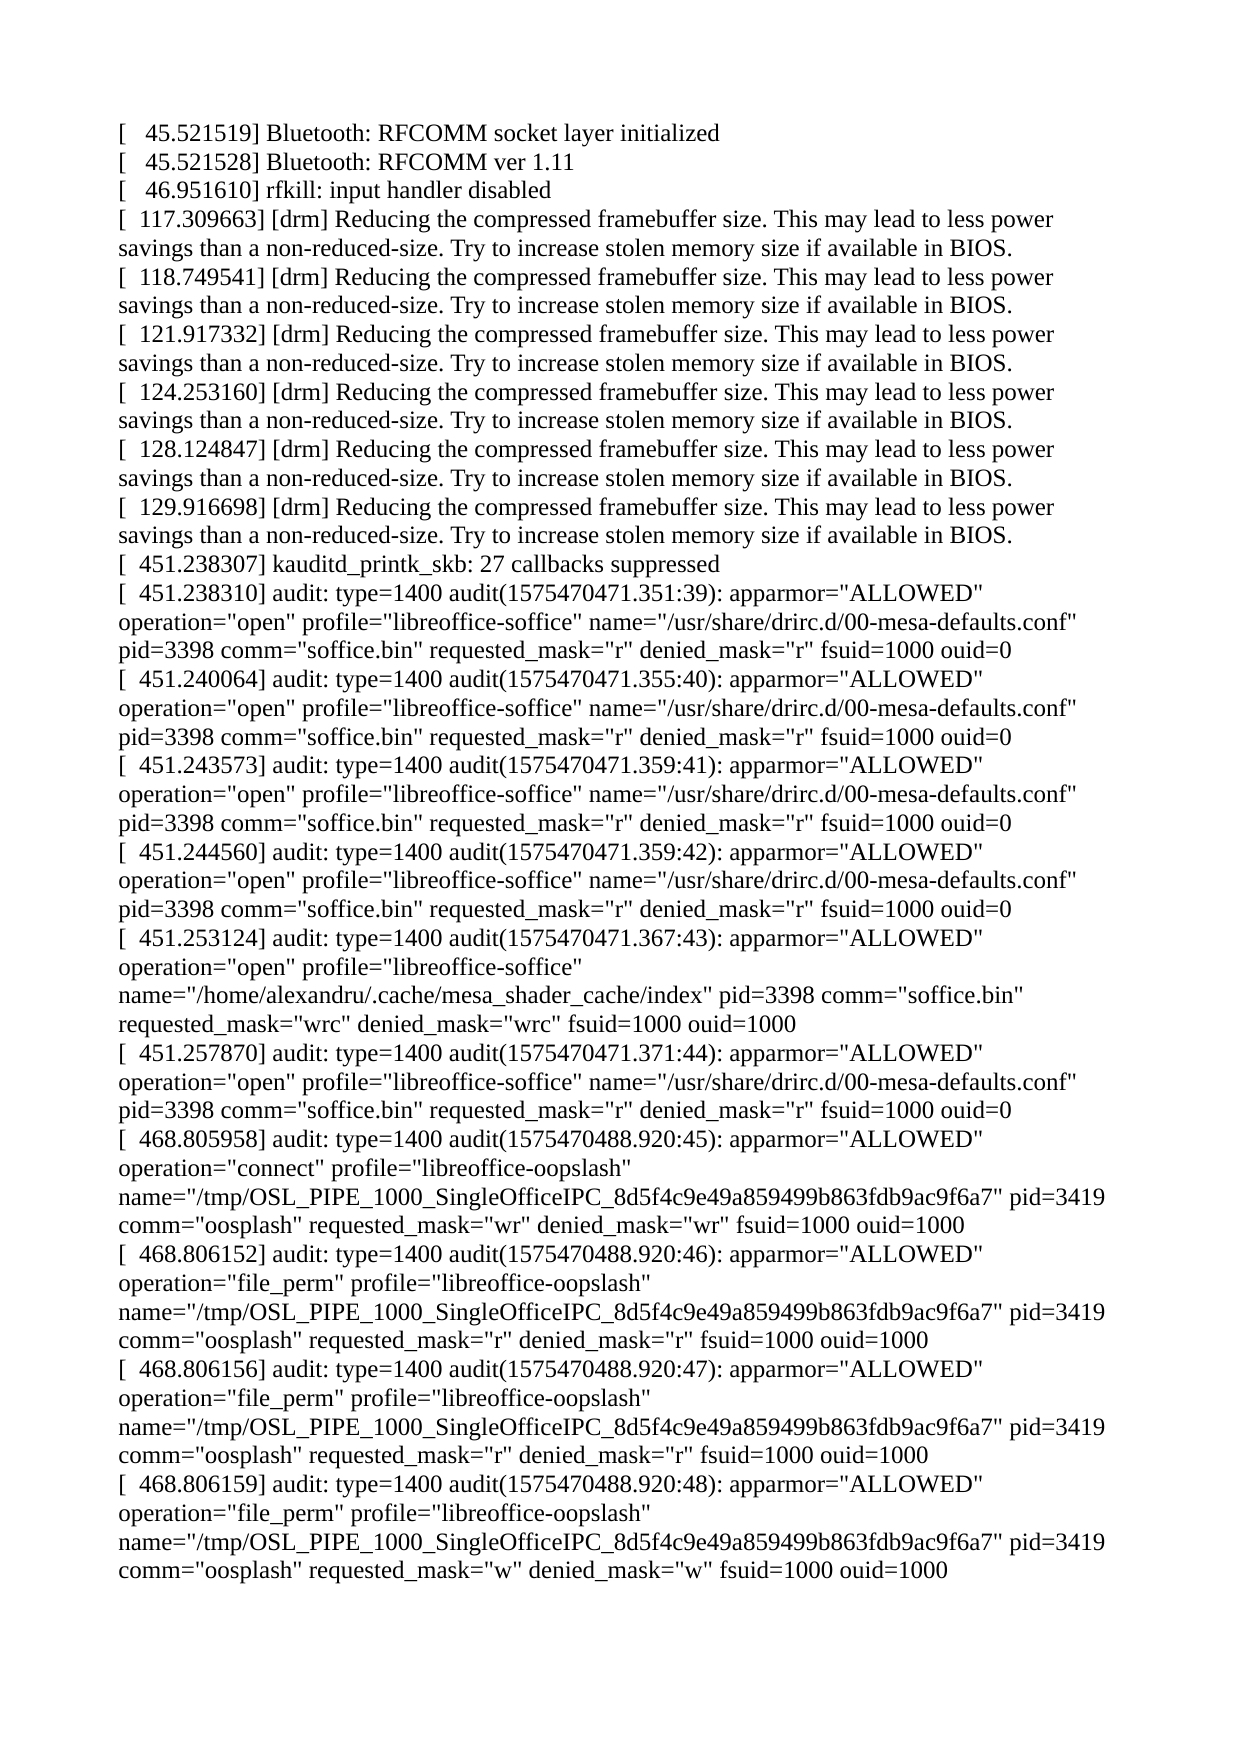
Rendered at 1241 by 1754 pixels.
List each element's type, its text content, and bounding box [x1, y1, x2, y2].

text [ 45.521528] Bluetooth: RFCOMM ver 1.11 [118, 147, 1122, 176]
text [ 124.253160] [drm] Reducing the compressed framebuffer size. This may lead to less power savings than a non-reduced-size. Try to increase stolen memory size if available in BIOS. [118, 377, 1122, 434]
text [ 451.253124] audit: type=1400 audit(1575470471.367:43): apparmor="ALLOWED" operation="open" profile="libreoffice-soffice" name="/home/alexandru/.cache/mesa_shader_cache/index" pid=3398 comm="soffice.bin" requested_mask="wrc" denied_mask="wrc" fsuid=1000 ouid=1000 [118, 923, 1122, 1038]
text [ 468.805958] audit: type=1400 audit(1575470488.920:45): apparmor="ALLOWED" operation="connect" profile="libreoffice-oopslash" name="/tmp/OSL_PIPE_1000_SingleOfficeIPC_8d5f4c9e49a859499b863fdb9ac9f6a7" pid=3419 comm="oosplash" requested_mask="wr" denied_mask="wr" fsuid=1000 ouid=1000 [118, 1124, 1122, 1239]
text [ 128.124847] [drm] Reducing the compressed framebuffer size. This may lead to less power savings than a non-reduced-size. Try to increase stolen memory size if available in BIOS. [118, 434, 1122, 492]
text [ 129.916698] [drm] Reducing the compressed framebuffer size. This may lead to less power savings than a non-reduced-size. Try to increase stolen memory size if available in BIOS. [118, 492, 1122, 549]
text [ 451.238307] kauditd_printk_skb: 27 callbacks suppressed [118, 549, 1122, 578]
text [ 468.806159] audit: type=1400 audit(1575470488.920:48): apparmor="ALLOWED" operation="file_perm" profile="libreoffice-oopslash" name="/tmp/OSL_PIPE_1000_SingleOfficeIPC_8d5f4c9e49a859499b863fdb9ac9f6a7" pid=3419 comm="oosplash" requested_mask="w" denied_mask="w" fsuid=1000 ouid=1000 [118, 1469, 1122, 1584]
text [ 468.806152] audit: type=1400 audit(1575470488.920:46): apparmor="ALLOWED" operation="file_perm" profile="libreoffice-oopslash" name="/tmp/OSL_PIPE_1000_SingleOfficeIPC_8d5f4c9e49a859499b863fdb9ac9f6a7" pid=3419 comm="oosplash" requested_mask="r" denied_mask="r" fsuid=1000 ouid=1000 [118, 1239, 1122, 1354]
text [ 451.240064] audit: type=1400 audit(1575470471.355:40): apparmor="ALLOWED" operation="open" profile="libreoffice-soffice" name="/usr/share/drirc.d/00-mesa-defaults.conf" pid=3398 comm="soffice.bin" requested_mask="r" denied_mask="r" fsuid=1000 ouid=0 [118, 664, 1122, 751]
text [ 451.243573] audit: type=1400 audit(1575470471.359:41): apparmor="ALLOWED" operation="open" profile="libreoffice-soffice" name="/usr/share/drirc.d/00-mesa-defaults.conf" pid=3398 comm="soffice.bin" requested_mask="r" denied_mask="r" fsuid=1000 ouid=0 [118, 751, 1122, 837]
text [ 118.749541] [drm] Reducing the compressed framebuffer size. This may lead to less power savings than a non-reduced-size. Try to increase stolen memory size if available in BIOS. [118, 262, 1122, 319]
text [ 451.238310] audit: type=1400 audit(1575470471.351:39): apparmor="ALLOWED" operation="open" profile="libreoffice-soffice" name="/usr/share/drirc.d/00-mesa-defaults.conf" pid=3398 comm="soffice.bin" requested_mask="r" denied_mask="r" fsuid=1000 ouid=0 [118, 578, 1122, 664]
text [ 45.521519] Bluetooth: RFCOMM socket layer initialized [118, 118, 1122, 147]
text [ 468.806156] audit: type=1400 audit(1575470488.920:47): apparmor="ALLOWED" operation="file_perm" profile="libreoffice-oopslash" name="/tmp/OSL_PIPE_1000_SingleOfficeIPC_8d5f4c9e49a859499b863fdb9ac9f6a7" pid=3419 comm="oosplash" requested_mask="r" denied_mask="r" fsuid=1000 ouid=1000 [118, 1354, 1122, 1469]
text [ 46.951610] rfkill: input handler disabled [118, 176, 1122, 204]
text [ 117.309663] [drm] Reducing the compressed framebuffer size. This may lead to less power savings than a non-reduced-size. Try to increase stolen memory size if available in BIOS. [118, 204, 1122, 262]
text [ 451.257870] audit: type=1400 audit(1575470471.371:44): apparmor="ALLOWED" operation="open" profile="libreoffice-soffice" name="/usr/share/drirc.d/00-mesa-defaults.conf" pid=3398 comm="soffice.bin" requested_mask="r" denied_mask="r" fsuid=1000 ouid=0 [118, 1038, 1122, 1124]
text [ 451.244560] audit: type=1400 audit(1575470471.359:42): apparmor="ALLOWED" operation="open" profile="libreoffice-soffice" name="/usr/share/drirc.d/00-mesa-defaults.conf" pid=3398 comm="soffice.bin" requested_mask="r" denied_mask="r" fsuid=1000 ouid=0 [118, 837, 1122, 923]
text [ 121.917332] [drm] Reducing the compressed framebuffer size. This may lead to less power savings than a non-reduced-size. Try to increase stolen memory size if available in BIOS. [118, 319, 1122, 377]
